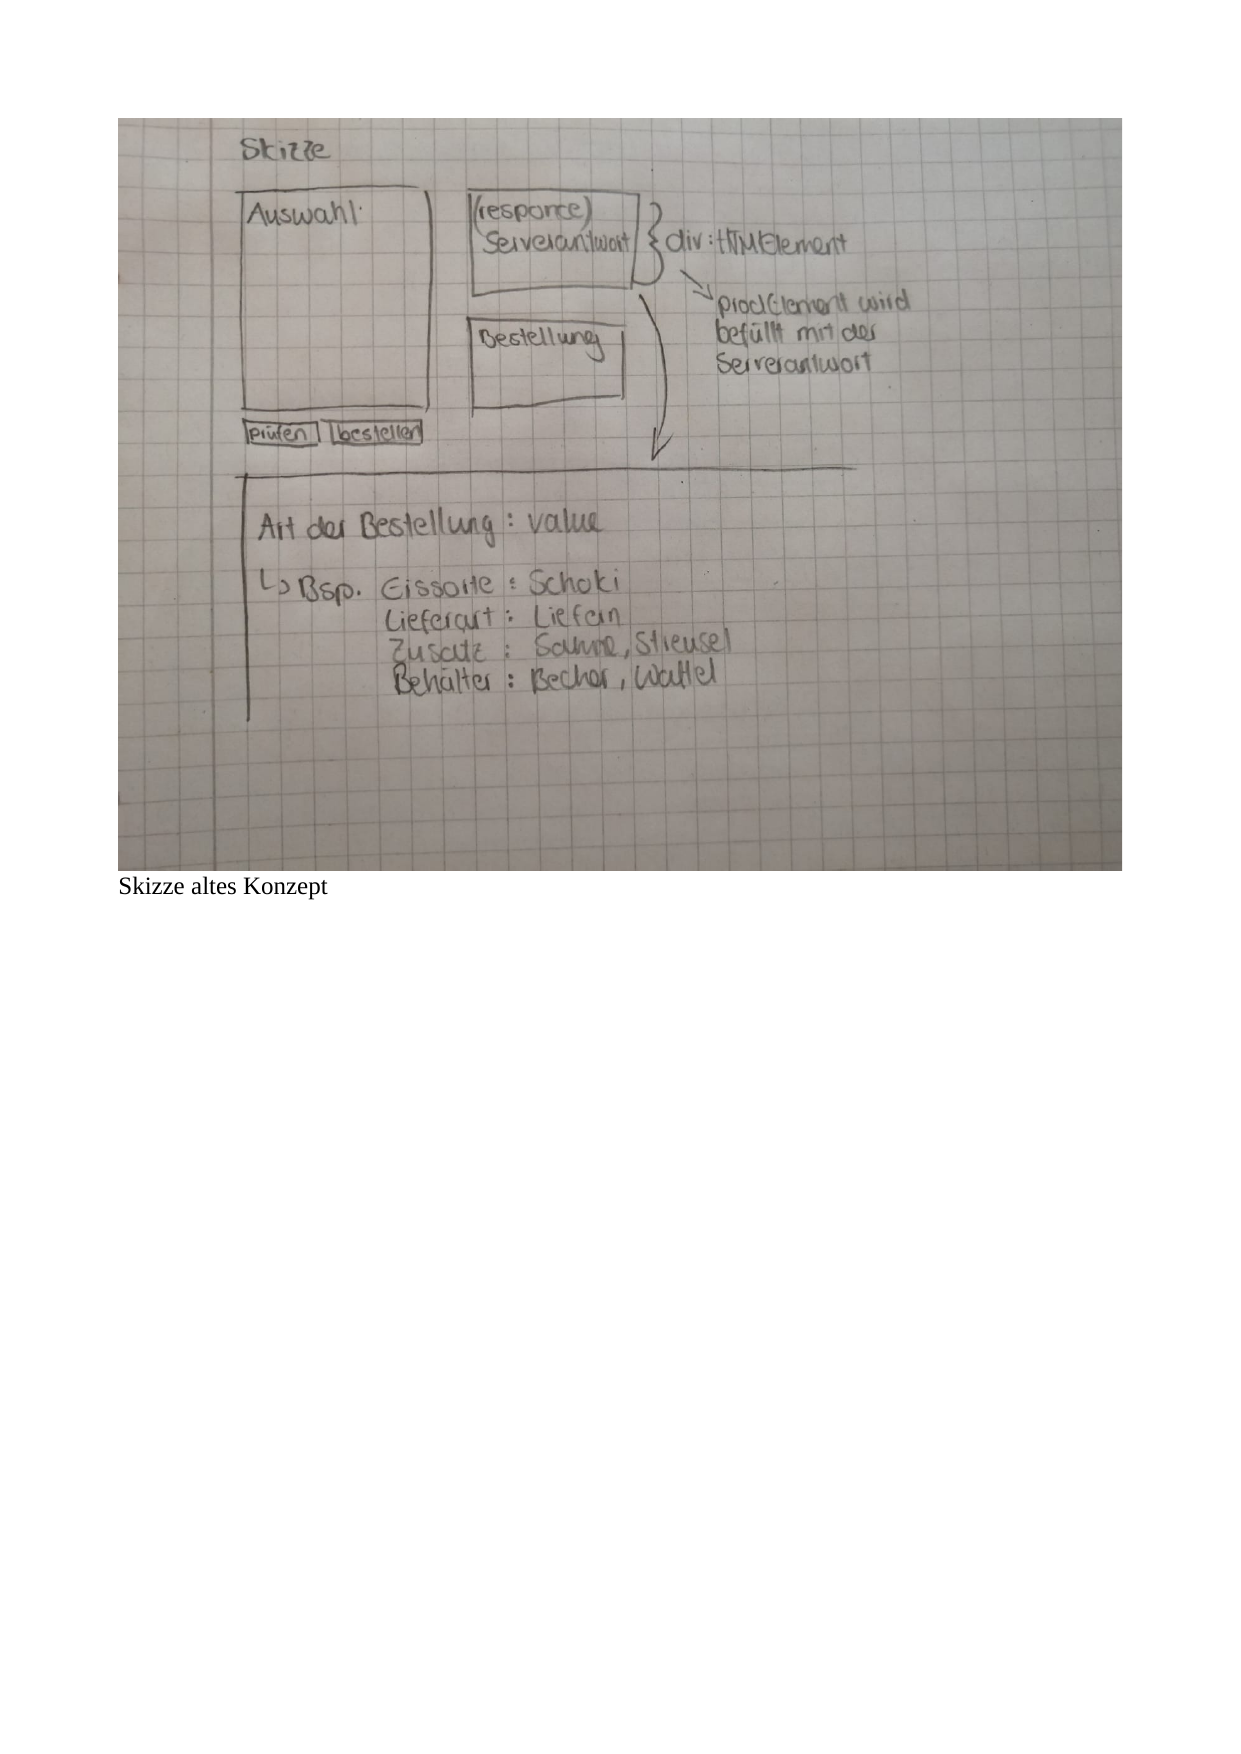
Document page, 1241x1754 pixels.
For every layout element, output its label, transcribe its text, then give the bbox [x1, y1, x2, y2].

text Skizze altes Konzept [118, 871, 1122, 900]
picture [118, 118, 1123, 871]
